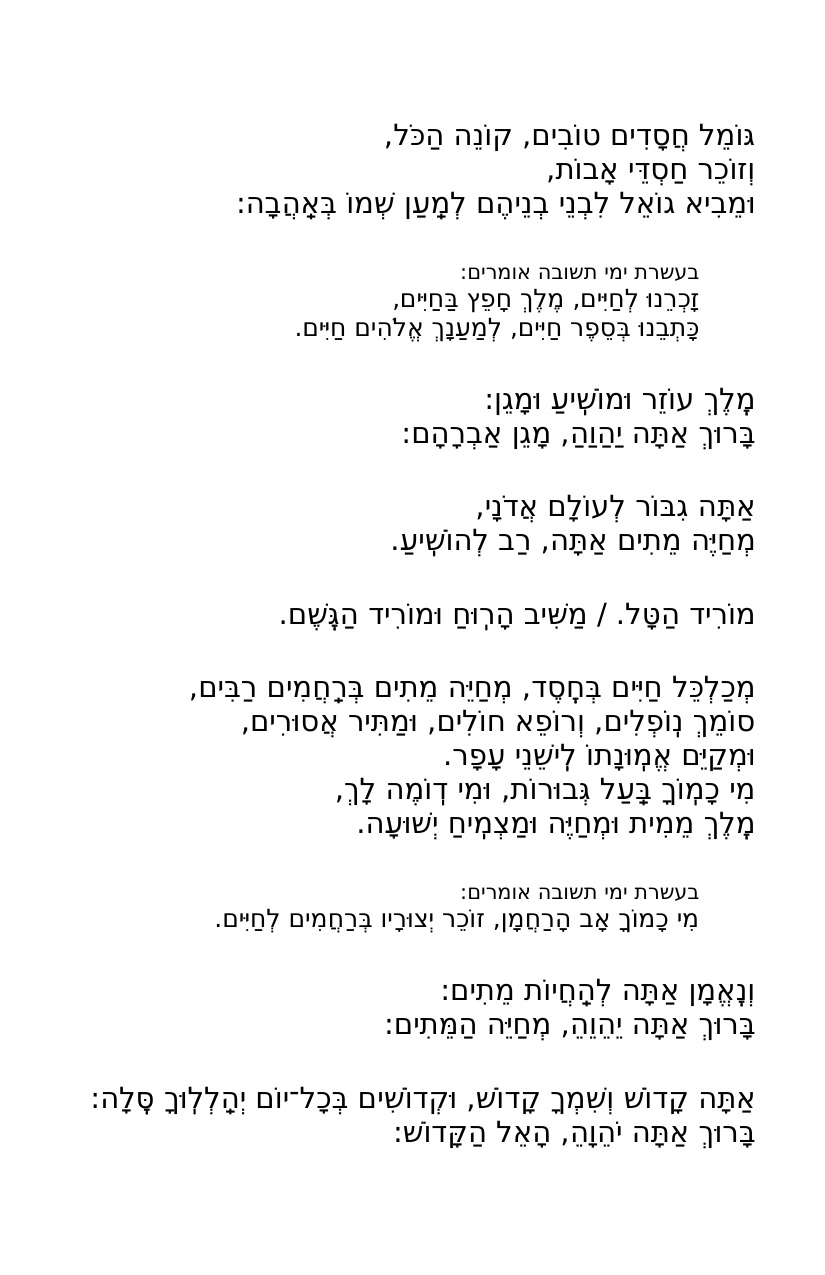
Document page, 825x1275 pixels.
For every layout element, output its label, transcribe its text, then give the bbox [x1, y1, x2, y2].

text גּוֹמֵל חֲסָדִים טוֹבִים, קוֹנֵה הַכֹּל, [53, 118, 756, 152]
text זָכְרֵנוּ לְחַיִּים, מֶלֶךְ חָפֵץ בַּחַיִּים, [53, 284, 699, 313]
text מֶֽלֶךְ מֵמִית וּמְחַיֶּה וּמַצְמִֽיחַ יְשׁוּעָה. [53, 807, 756, 841]
text מִי כָמוֹךָ אָב הָרַחֲמָן, זוֹכֵר יְצוּרָיו בְּרַחֲמִים לְחַיִּים. [53, 904, 699, 934]
text מְחַיֶּה מֵתִים אַתָּה, רַב לְהוֹשִֽׁיעַ. [53, 523, 756, 557]
text וּמְקַיֵּם אֱמֽוּנָתוֹ לִֽישֵׁנֵי עָפָר. [53, 739, 756, 773]
text בָּרוּךְ אַתָּה יֵהֵוֵהֵ, מְחַיֵּה הַמֵּתִים: [53, 1007, 756, 1041]
text בעשרת ימי תשובה אומרים: [53, 260, 699, 284]
text מֶֽלֶךְ עוֹזֵר וּמוֹשִֽׁיעַ וּמָגֵן: [53, 382, 756, 416]
text וְזוֹכֵר חַסְדֵּי אָבוֹת, [53, 152, 756, 186]
text אַתָּה גִבּוֹר לְעוֹלָם אֲדֹנָי, [53, 489, 756, 523]
text אַתָּה קָדוֹשׁ וְשִׁמְךָ קָדוֹשׁ, וּקְדוֹשִׁים בְּכָל־יוֹם יְהַֽלְלֽוּךָ סֶּֽלָה: [53, 1081, 756, 1115]
text בָּרוּךְ אַתָּה יֹהֵוָהֵ, הָאֵל הַקָּדוֹשׁ: [53, 1115, 756, 1149]
text מוֹרִיד הַטָּל. / מַשִּׁיב הָרֽוּחַ וּמוֹרִיד הַגֶּֽשֶׁם. [53, 597, 756, 631]
text וּמֵבִיא גוֹאֵל לִבְנֵי בְנֵיהֶם לְמַֽעַן שְׁמוֹ בְּאַֽהֲבָה: [53, 186, 756, 220]
text מְכַלְכֵּל חַיִּים בְּחֶֽסֶד, מְחַיֵּה מֵתִים בְּרַֽחֲמִים רַבִּים, [53, 671, 756, 705]
text סוֹמֵךְ נֽוֹפְלִים, וְרוֹפֵא חוֹלִים, וּמַתִּיר אֲסוּרִים, [53, 705, 756, 739]
text בָּרוּךְ אַתָּה יַהַוַהַ, מָגֵן אַבְרָהָם: [53, 416, 756, 450]
text וְנֶֽאֱמָן אַתָּה לְהַֽחֲיוֹת מֵתִים: [53, 973, 756, 1007]
text מִי כָמֽוֹךָ בַּֽעַל גְּבוּרוֹת, וּמִי דֽוֹמֶה לָךְ, [53, 773, 756, 807]
text בעשרת ימי תשובה אומרים: [53, 880, 699, 904]
text כָּתְבֵנוּ בְּסֵפֶר חַיִּים, לְמַעַנָךְ אֱלֹהִים חַיִּים. [53, 313, 699, 342]
